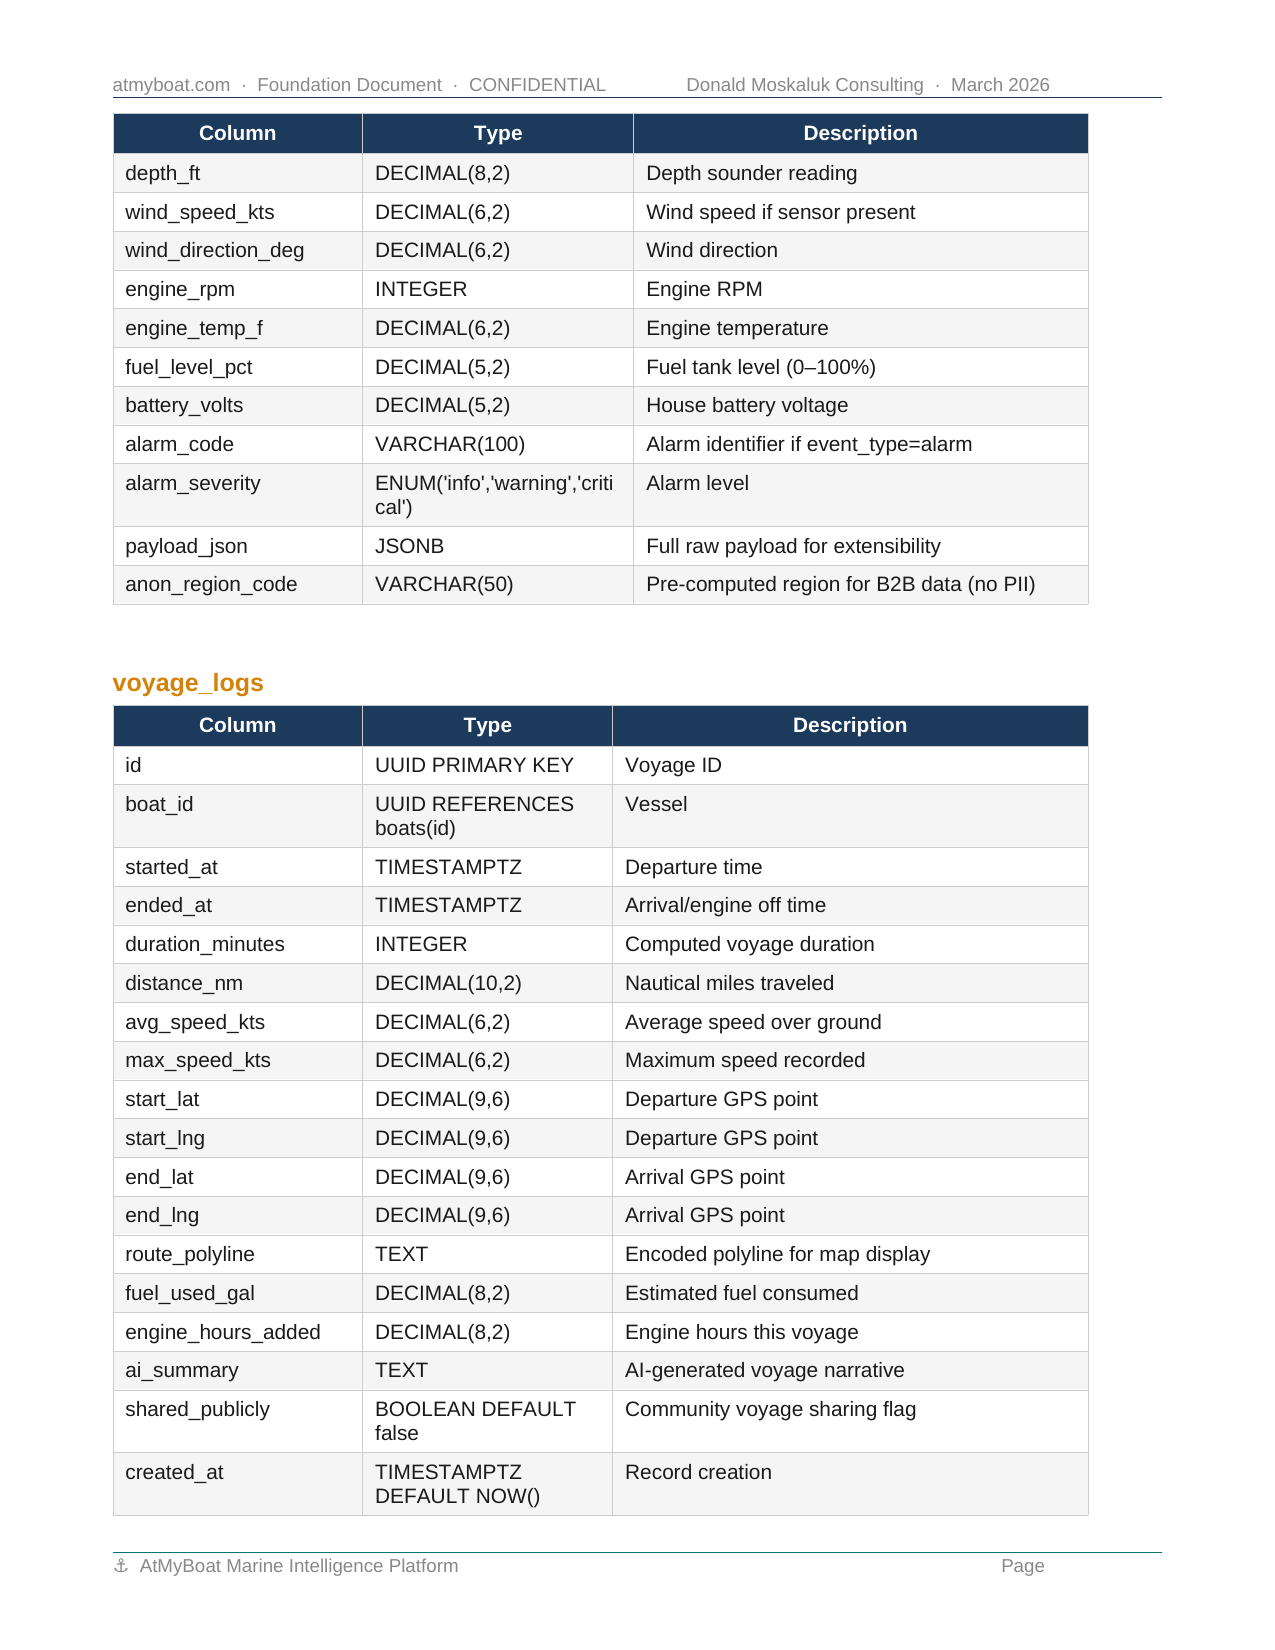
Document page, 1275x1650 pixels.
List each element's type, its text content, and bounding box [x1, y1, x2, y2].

table_cell DECIMAL(6,2) [363, 1003, 612, 1041]
table_cell DECIMAL(6,2) [363, 309, 633, 347]
table_cell Alarm level [634, 464, 1088, 526]
table_cell Maximum speed recorded [613, 1042, 1088, 1079]
table_cell Average speed over ground [613, 1003, 1088, 1041]
table_cell avg_speed_kts [114, 1003, 362, 1041]
table_cell ENUM('info','warning','critical') [363, 464, 633, 526]
table_cell Vessel [613, 785, 1088, 847]
table_cell DECIMAL(5,2) [363, 387, 633, 424]
table_cell Full raw payload for extensibility [634, 527, 1088, 565]
table_header Column [114, 706, 362, 746]
table_cell DECIMAL(6,2) [363, 193, 633, 231]
table_cell Arrival GPS point [613, 1197, 1088, 1234]
table_cell created_at [114, 1453, 362, 1515]
table_cell Arrival/engine off time [613, 887, 1088, 924]
table_cell Encoded polyline for map display [613, 1236, 1088, 1273]
text voyage_logs [112, 668, 1162, 696]
table_cell alarm_code [114, 426, 362, 463]
table_cell DECIMAL(5,2) [363, 348, 633, 386]
table_cell wind_direction_deg [114, 232, 362, 269]
table_cell duration_minutes [114, 926, 362, 963]
table_cell DECIMAL(6,2) [363, 1042, 612, 1079]
table_cell TEXT [363, 1236, 612, 1273]
table_cell BOOLEAN DEFAULT false [363, 1391, 612, 1452]
table_cell UUID REFERENCES boats(id) [363, 785, 612, 847]
table_cell INTEGER [363, 271, 633, 308]
table_cell boat_id [114, 785, 362, 847]
table_cell DECIMAL(8,2) [363, 1313, 612, 1351]
table_header Column [114, 114, 362, 153]
table_cell ai_summary [114, 1352, 362, 1389]
table_cell distance_nm [114, 964, 362, 1002]
table_cell DECIMAL(6,2) [363, 232, 633, 269]
table_cell Arrival GPS point [613, 1158, 1088, 1196]
table_cell INTEGER [363, 926, 612, 963]
table_cell DECIMAL(9,6) [363, 1158, 612, 1196]
table_cell start_lat [114, 1081, 362, 1118]
table_cell Depth sounder reading [634, 154, 1088, 192]
table_cell start_lng [114, 1119, 362, 1157]
table_cell shared_publicly [114, 1391, 362, 1452]
table_cell Alarm identifier if event_type=alarm [634, 426, 1088, 463]
table_cell JSONB [363, 527, 633, 565]
table_cell DECIMAL(9,6) [363, 1081, 612, 1118]
table_cell depth_ft [114, 154, 362, 192]
table_cell Estimated fuel consumed [613, 1274, 1088, 1312]
table_cell id [114, 747, 362, 784]
table_cell ended_at [114, 887, 362, 924]
table_cell TEXT [363, 1352, 612, 1389]
table_cell end_lat [114, 1158, 362, 1196]
table_cell VARCHAR(100) [363, 426, 633, 463]
table_cell TIMESTAMPTZ DEFAULT NOW() [363, 1453, 612, 1515]
table_cell Nautical miles traveled [613, 964, 1088, 1002]
table_cell Departure GPS point [613, 1081, 1088, 1118]
table_cell engine_rpm [114, 271, 362, 308]
table_cell DECIMAL(10,2) [363, 964, 612, 1002]
table_cell TIMESTAMPTZ [363, 887, 612, 924]
table_cell DECIMAL(9,6) [363, 1119, 612, 1157]
table_cell alarm_severity [114, 464, 362, 526]
table_header Description [613, 706, 1088, 746]
table_header Type [363, 706, 612, 746]
table_cell engine_hours_added [114, 1313, 362, 1351]
table_header Description [634, 114, 1088, 153]
table_cell DECIMAL(8,2) [363, 154, 633, 192]
table_cell Computed voyage duration [613, 926, 1088, 963]
table_cell Record creation [613, 1453, 1088, 1515]
table_cell Departure time [613, 848, 1088, 886]
table_cell Wind direction [634, 232, 1088, 269]
table_cell Departure GPS point [613, 1119, 1088, 1157]
table_cell DECIMAL(9,6) [363, 1197, 612, 1234]
table_cell DECIMAL(8,2) [363, 1274, 612, 1312]
table_header Type [363, 114, 633, 153]
table_cell Pre-computed region for B2B data (no PII) [634, 566, 1088, 603]
table_cell payload_json [114, 527, 362, 565]
table_cell engine_temp_f [114, 309, 362, 347]
table_cell route_polyline [114, 1236, 362, 1273]
table_cell Fuel tank level (0–100%) [634, 348, 1088, 386]
table_cell Wind speed if sensor present [634, 193, 1088, 231]
table_cell Engine hours this voyage [613, 1313, 1088, 1351]
table_cell Engine RPM [634, 271, 1088, 308]
table_cell AI-generated voyage narrative [613, 1352, 1088, 1389]
table_cell end_lng [114, 1197, 362, 1234]
table_cell VARCHAR(50) [363, 566, 633, 603]
table_cell wind_speed_kts [114, 193, 362, 231]
table_cell anon_region_code [114, 566, 362, 603]
table_cell Engine temperature [634, 309, 1088, 347]
table_cell max_speed_kts [114, 1042, 362, 1079]
table_cell House battery voltage [634, 387, 1088, 424]
table_cell fuel_used_gal [114, 1274, 362, 1312]
table_cell UUID PRIMARY KEY [363, 747, 612, 784]
table_cell fuel_level_pct [114, 348, 362, 386]
table_cell Community voyage sharing flag [613, 1391, 1088, 1452]
table_cell Voyage ID [613, 747, 1088, 784]
table_cell battery_volts [114, 387, 362, 424]
table_cell started_at [114, 848, 362, 886]
table_cell TIMESTAMPTZ [363, 848, 612, 886]
